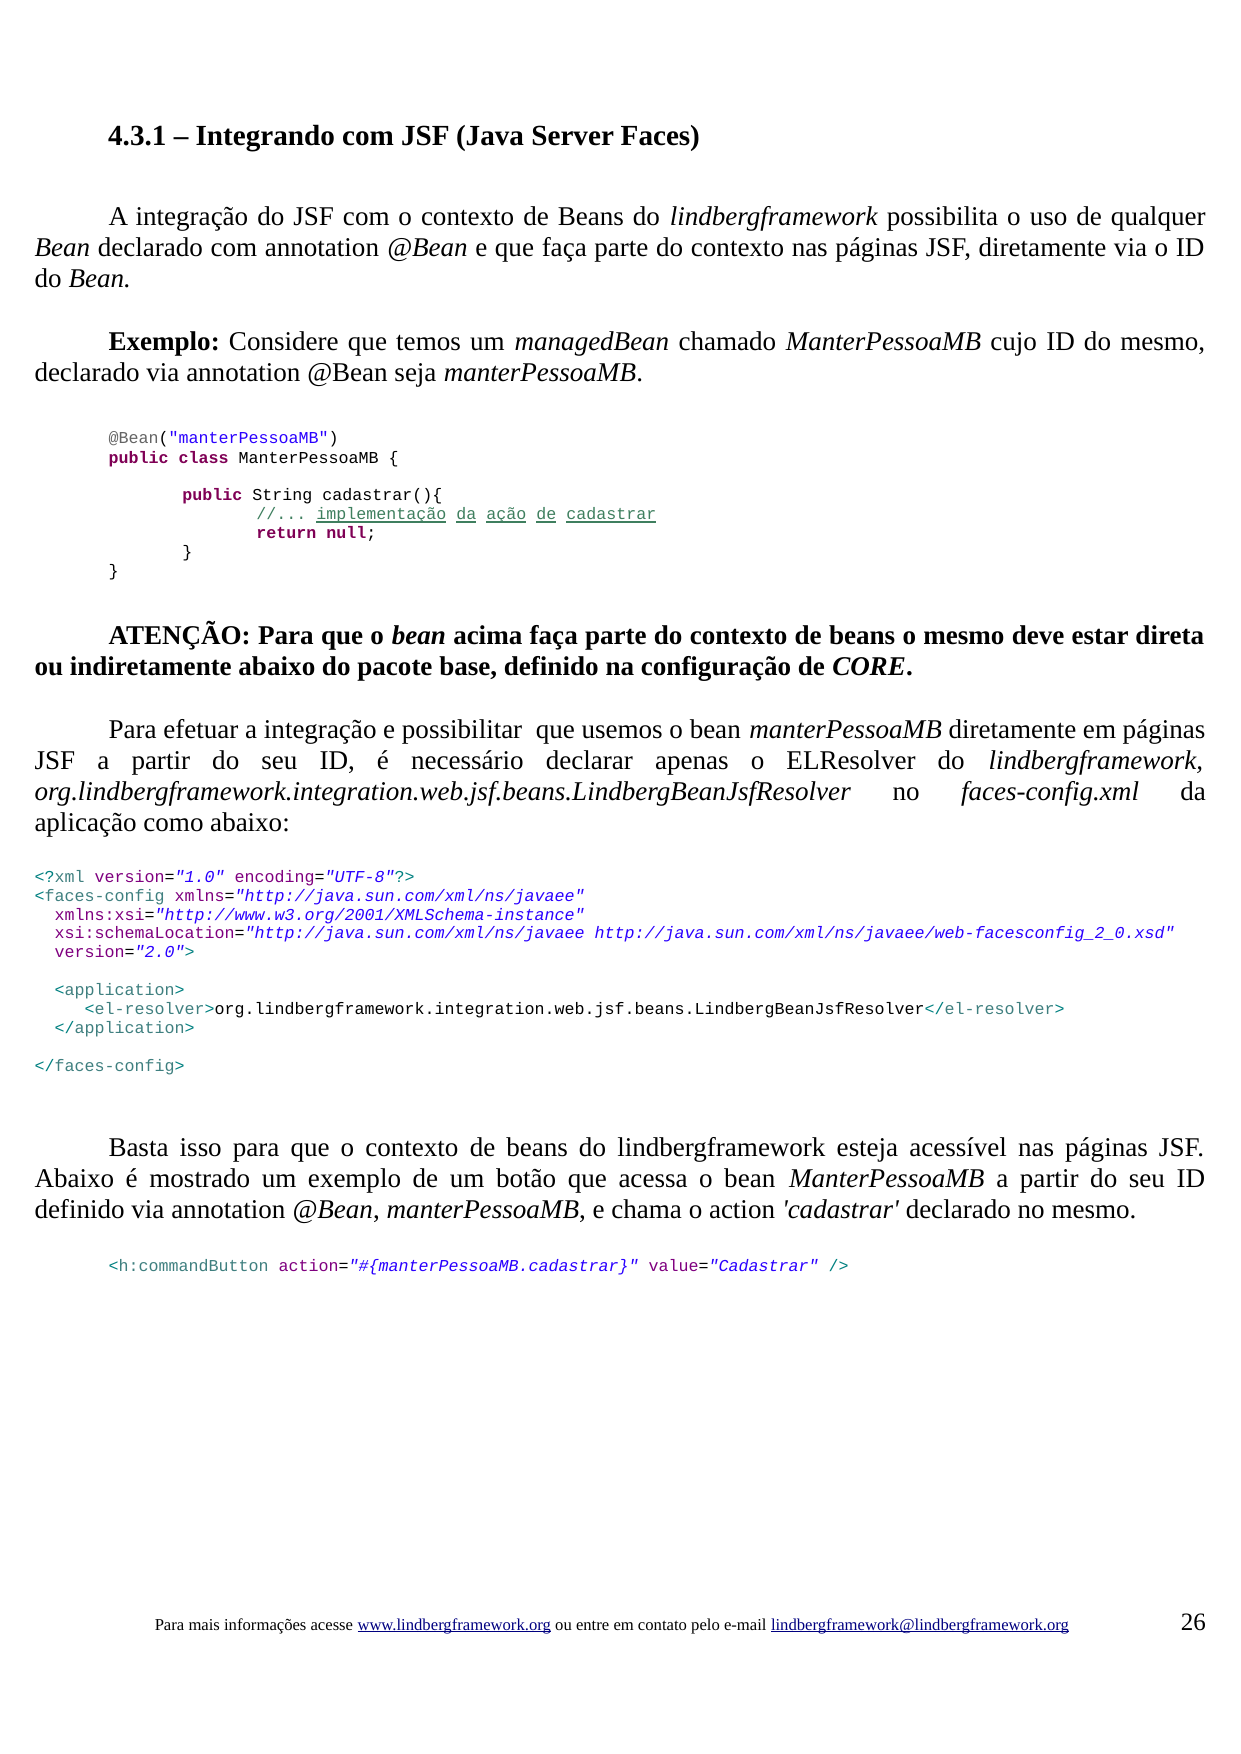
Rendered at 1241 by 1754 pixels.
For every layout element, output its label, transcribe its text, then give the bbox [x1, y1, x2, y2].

text public String cadastrar(){ [34, 487, 1206, 506]
text public class ManterPessoaMB { [34, 449, 1206, 468]
text //... implementação da ação de cadastrar [34, 506, 1206, 525]
text return null; [34, 525, 1206, 543]
text xsi:schemaLocation="http://java.sun.com/xml/ns/javaee http://java.sun.com/xml/ns/javaee/web-facesconfig_2_0.xsd" [34, 925, 1206, 944]
text } [34, 543, 1206, 562]
text <?xml version="1.0" encoding="UTF-8"?> [34, 868, 1206, 887]
text Para efetuar a integração e possibilitar que usemos o bean manterPessoaMB diretamente em páginas JSF a partir do seu ID, é necessário declarar apenas o ELResolver do lindbergframework, org.lindbergframework.integration.web.jsf.beans.LindbergBeanJsfResolver no faces-config.xml da aplicação como abaixo: [34, 713, 1206, 837]
text <h:commandButton action="#{manterPessoaMB.cadastrar}" value="Cadastrar" /> [34, 1255, 1206, 1276]
text A integração do JSF com o contexto de Beans do lindbergframework possibilita o uso de qualquer Bean declarado com annotation @Bean e que faça parte do contexto nas páginas JSF, diretamente via o ID do Bean. [34, 198, 1206, 293]
text Exemplo: Considere que temos um managedBean chamado ManterPessoaMB cujo ID do mesmo, declarado via annotation @Bean seja manterPessoaMB. [34, 325, 1206, 387]
text <faces-config xmlns="http://java.sun.com/xml/ns/javaee" [34, 887, 1206, 906]
text xmlns:xsi="http://www.w3.org/2001/XMLSchema-instance" [34, 906, 1206, 925]
text Basta isso para que o contexto de beans do lindbergframework esteja acessível nas páginas JSF. Abaixo é mostrado um exemplo de um botão que acessa o bean ManterPessoaMB a partir do seu ID definido via annotation @Bean, manterPessoaMB, e chama o action 'cadastrar' declarado no mesmo. [34, 1131, 1206, 1224]
text ATENÇÃO: Para que o bean acima faça parte do contexto de beans o mesmo deve estar direta ou indiretamente abaixo do pacote base, definido na configuração de CORE. [34, 619, 1206, 682]
text version="2.0"> [34, 944, 1206, 963]
text <el-resolver>org.lindbergframework.integration.web.jsf.beans.LindbergBeanJsfResolver</el-resolver> [34, 1001, 1206, 1019]
text </application> [34, 1019, 1206, 1038]
text } [34, 562, 1206, 581]
text @Bean("manterPessoaMB") [34, 418, 1206, 449]
subtitle 4.3.1 – Integrando com JSF (Java Server Faces) [108, 118, 1206, 152]
text </faces-config> [34, 1057, 1206, 1076]
text <application> [34, 982, 1206, 1001]
